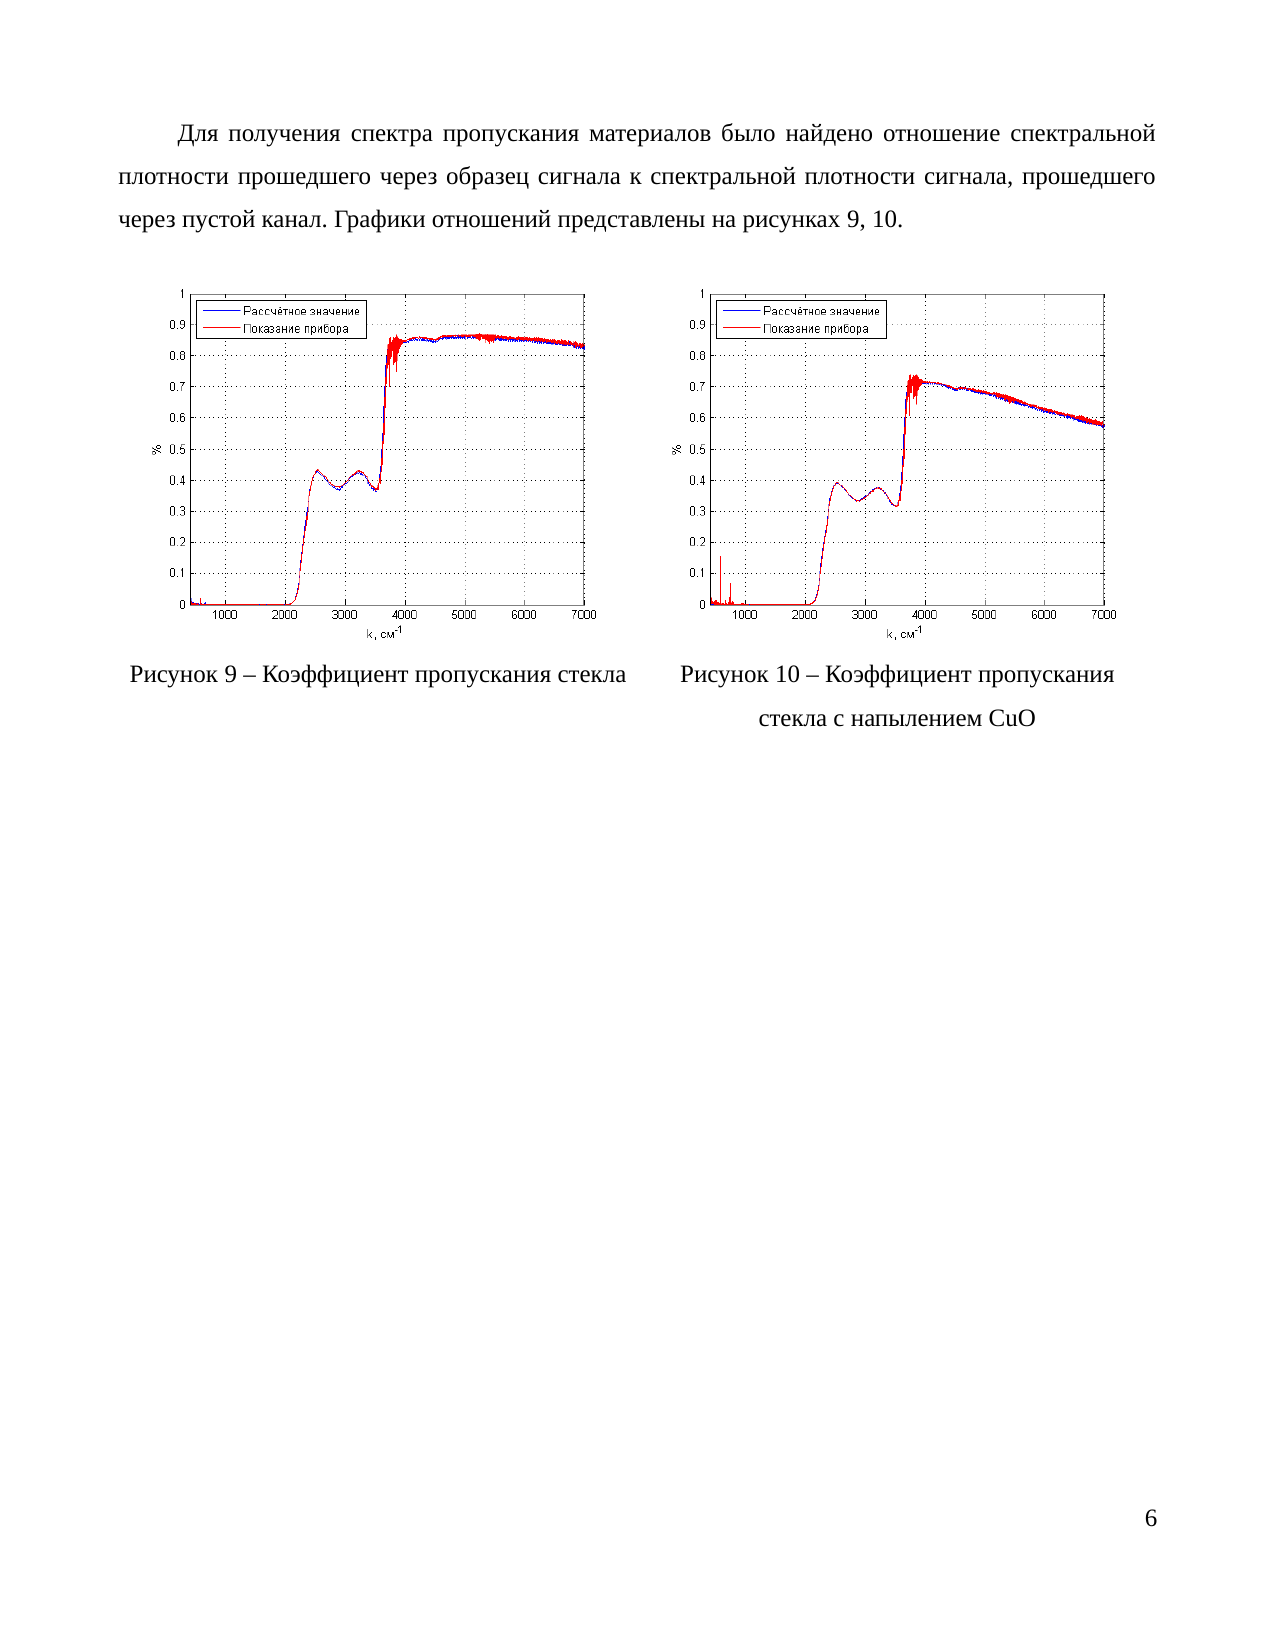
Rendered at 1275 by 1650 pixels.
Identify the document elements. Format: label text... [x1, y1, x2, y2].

picture [123, 265, 632, 646]
picture [643, 265, 1152, 646]
table_header [638, 259, 1157, 737]
text Для получения спектра пропускания материалов было найдено отношение спектральной плотности прошедшего через образец сигнала к спектральной плотности сигнала, прошедшего через пустой канал. Графики отношений представлены на рисунках 9, 10. [118, 118, 1157, 233]
table_header [118, 259, 637, 737]
